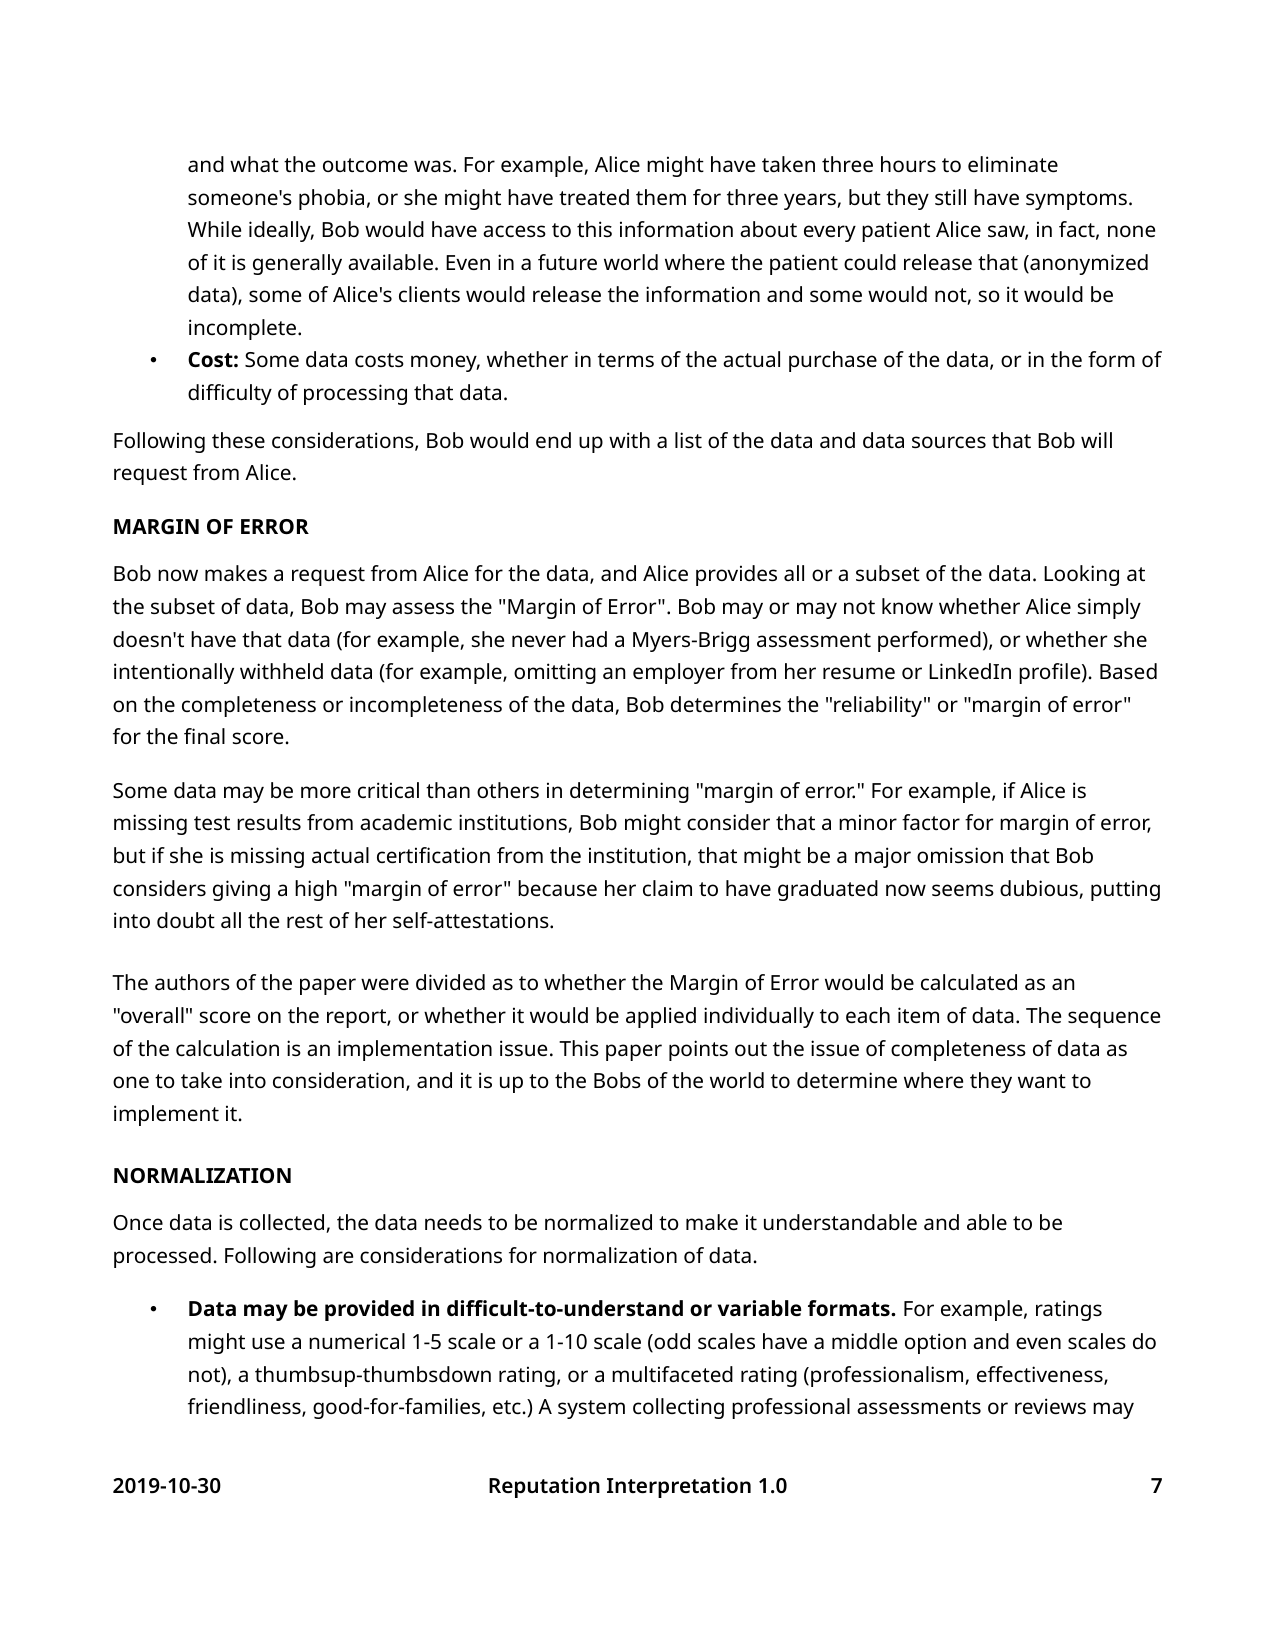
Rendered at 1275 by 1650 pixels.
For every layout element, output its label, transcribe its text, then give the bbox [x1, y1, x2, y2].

text Following these considerations, Bob would end up with a list of the data and data sources that Bob will request from Alice. [112, 426, 1162, 487]
text Bob now makes a request from Alice for the data, and Alice provides all or a subset of the data. Looking at the subset of data, Bob may assess the "Margin of Error". Bob may or may not know whether Alice simply doesn't have that data (for example, she never had a Myers-Brigg assessment performed), or whether she intentionally withheld data (for example, omitting an employer from her resume or LinkedIn profile). Based on the completeness or incompleteness of the data, Bob determines the "reliability" or "margin of error" for the final score. [112, 559, 1162, 751]
subtitle Normalization [112, 1161, 1162, 1189]
list Cost: Some data costs money, whether in terms of the actual purchase of the data, or in the form of difficulty of processing that data. [150, 346, 1162, 407]
subtitle Margin of Error [112, 512, 1162, 540]
list and what the outcome was. For example, Alice might have taken three hours to eliminate someone's phobia, or she might have treated them for three years, but they still have symptoms. While ideally, Bob would have access to this information about every patient Alice saw, in fact, none of it is generally available. Even in a future world where the patient could release that (anonymized data), some of Alice's clients would release the information and some would not, so it would be incomplete. [150, 150, 1162, 341]
list Data may be provided in difficult-to-understand or variable formats. For example, ratings might use a numerical 1-5 scale or a 1-10 scale (odd scales have a middle option and even scales do not), a thumbsup-thumbsdown rating, or a multifaceted rating (professionalism, effectiveness, friendliness, good-for-families, etc.) A system collecting professional assessments or reviews may [150, 1294, 1162, 1421]
text Some data may be more critical than others in determining "margin of error." For example, if Alice is missing test results from academic institutions, Bob might consider that a minor factor for margin of error, but if she is missing actual certification from the institution, that might be a major omission that Bob considers giving a high "margin of error" because her claim to have graduated now seems dubious, putting into doubt all the rest of her self-attestations. [112, 776, 1162, 935]
text The authors of the paper were divided as to whether the Margin of Error would be calculated as an "overall" score on the report, or whether it would be applied individually to each item of data. The sequence of the calculation is an implementation issue. This paper points out the issue of completeness of data as one to take into consideration, and it is up to the Bobs of the world to determine where they want to implement it. [112, 968, 1162, 1127]
text Once data is collected, the data needs to be normalized to make it understandable and able to be processed. Following are considerations for normalization of data. [112, 1208, 1162, 1269]
